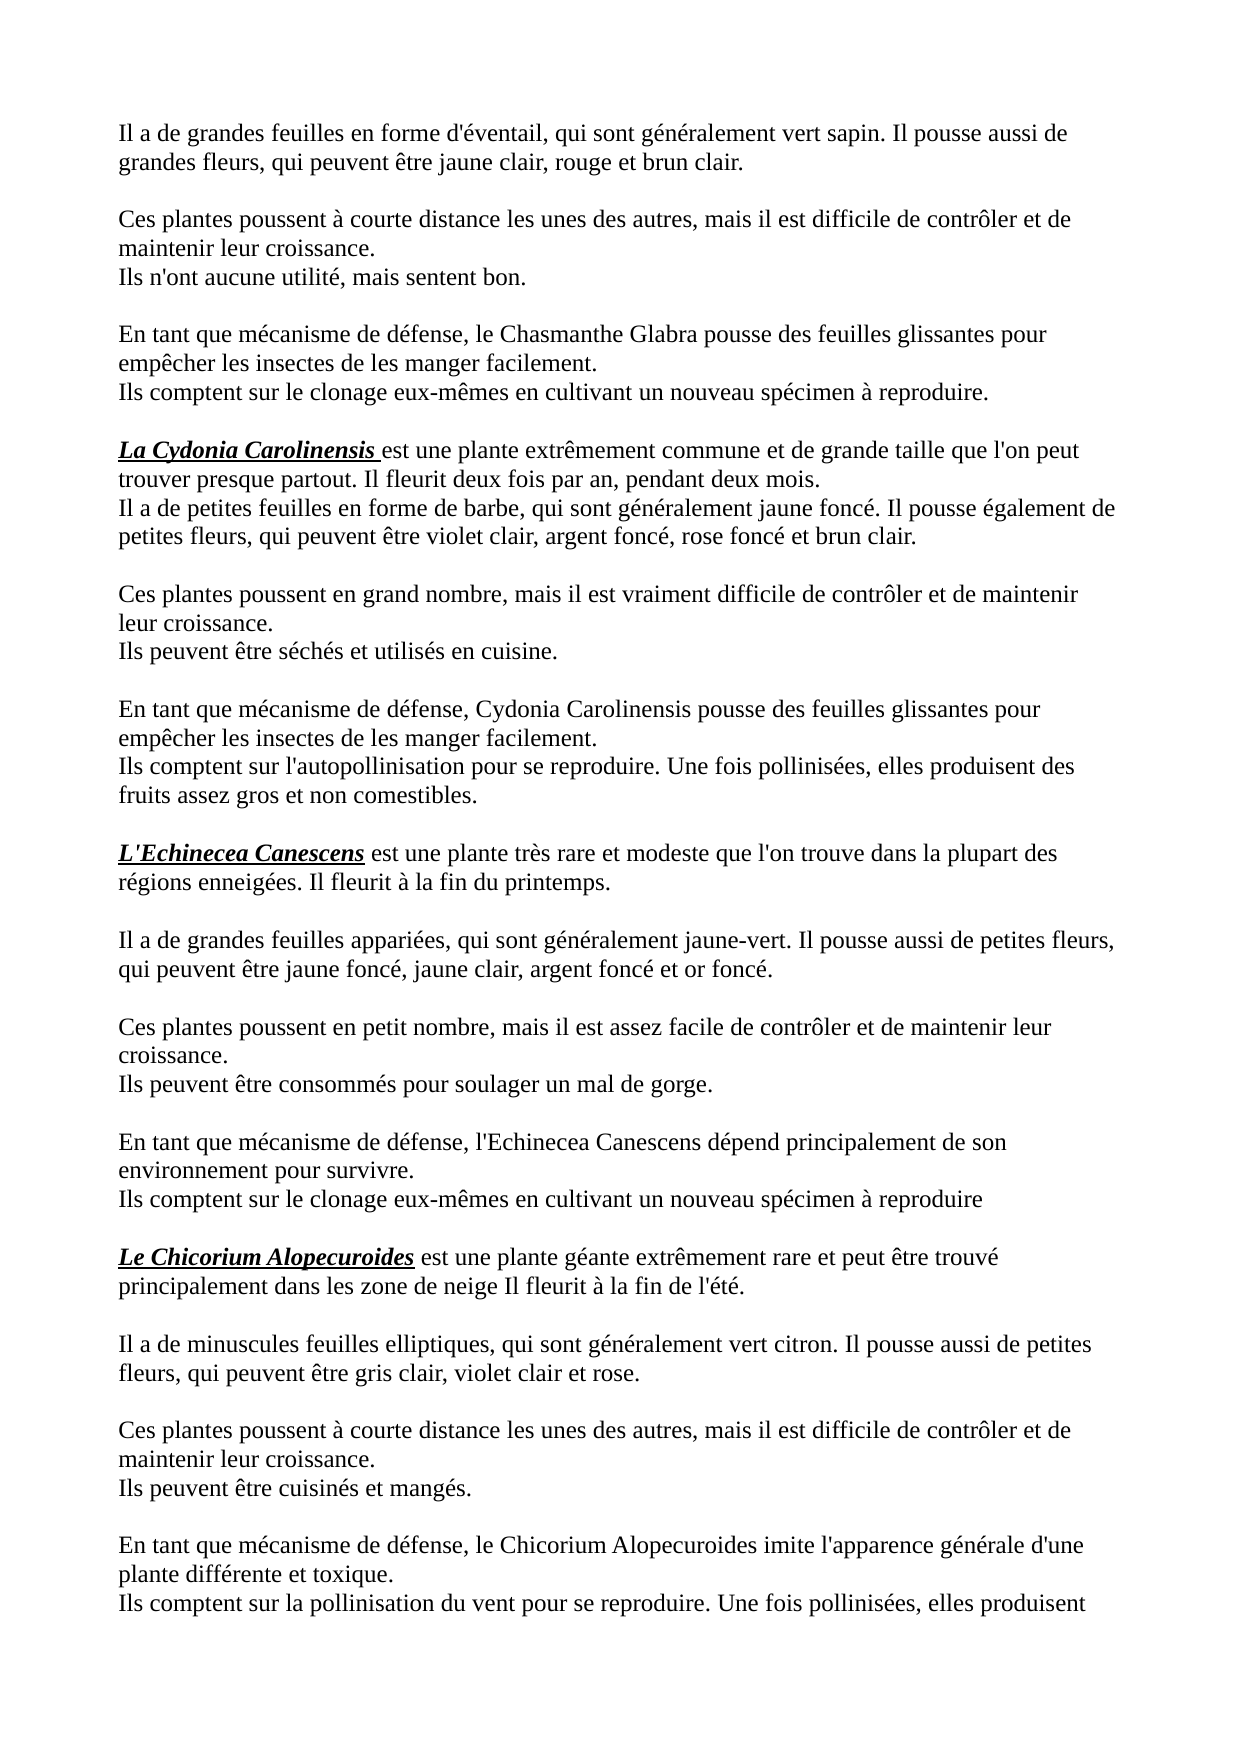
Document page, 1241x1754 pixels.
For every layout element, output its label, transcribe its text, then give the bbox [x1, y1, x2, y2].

text Ces plantes poussent à courte distance les unes des autres, mais il est difficile de contrôler et de maintenir leur croissance. [118, 204, 1122, 262]
text Il a de grandes feuilles en forme d'éventail, qui sont généralement vert sapin. Il pousse aussi de grandes fleurs, qui peuvent être jaune clair, rouge et brun clair. [118, 118, 1122, 176]
text Ils comptent sur le clonage eux-mêmes en cultivant un nouveau spécimen à reproduire [118, 1184, 1122, 1213]
text Ils comptent sur l'autopollinisation pour se reproduire. Une fois pollinisées, elles produisent des fruits assez gros et non comestibles. [118, 751, 1122, 809]
text Il a de grandes feuilles appariées, qui sont généralement jaune-vert. Il pousse aussi de petites fleurs, qui peuvent être jaune foncé, jaune clair, argent foncé et or foncé. [118, 925, 1122, 983]
text Il a de minuscules feuilles elliptiques, qui sont généralement vert citron. Il pousse aussi de petites fleurs, qui peuvent être gris clair, violet clair et rose. [118, 1329, 1122, 1387]
text Ils peuvent être séchés et utilisés en cuisine. [118, 636, 1122, 665]
text Ils peuvent être consommés pour soulager un mal de gorge. [118, 1069, 1122, 1098]
text Il a de petites feuilles en forme de barbe, qui sont généralement jaune foncé. Il pousse également de petites fleurs, qui peuvent être violet clair, argent foncé, rose foncé et brun clair. [118, 493, 1122, 550]
text Ils comptent sur le clonage eux-mêmes en cultivant un nouveau spécimen à reproduire. [118, 377, 1122, 406]
text Ces plantes poussent en grand nombre, mais il est vraiment difficile de contrôler et de maintenir leur croissance. [118, 579, 1122, 636]
text En tant que mécanisme de défense, le Chicorium Alopecuroides imite l'apparence générale d'une plante différente et toxique. [118, 1531, 1122, 1588]
text Ils n'ont aucune utilité, mais sentent bon. [118, 262, 1122, 291]
text Ces plantes poussent en petit nombre, mais il est assez facile de contrôler et de maintenir leur croissance. [118, 1012, 1122, 1069]
text En tant que mécanisme de défense, le Chasmanthe Glabra pousse des feuilles glissantes pour empêcher les insectes de les manger facilement. [118, 319, 1122, 377]
text En tant que mécanisme de défense, Cydonia Carolinensis pousse des feuilles glissantes pour empêcher les insectes de les manger facilement. [118, 694, 1122, 751]
text Ils peuvent être cuisinés et mangés. [118, 1473, 1122, 1502]
text Ils comptent sur la pollinisation du vent pour se reproduire. Une fois pollinisées, elles produisent [118, 1588, 1122, 1617]
text Le Chicorium Alopecuroides est une plante géante extrêmement rare et peut être trouvé principalement dans les zone de neige Il fleurit à la fin de l'été. [118, 1242, 1122, 1300]
text En tant que mécanisme de défense, l'Echinecea Canescens dépend principalement de son environnement pour survivre. [118, 1127, 1122, 1184]
text L'Echinecea Canescens est une plante très rare et modeste que l'on trouve dans la plupart des régions enneigées. Il fleurit à la fin du printemps. [118, 838, 1122, 896]
text La Cydonia Carolinensis est une plante extrêmement commune et de grande taille que l'on peut trouver presque partout. Il fleurit deux fois par an, pendant deux mois. [118, 435, 1122, 493]
text Ces plantes poussent à courte distance les unes des autres, mais il est difficile de contrôler et de maintenir leur croissance. [118, 1416, 1122, 1473]
